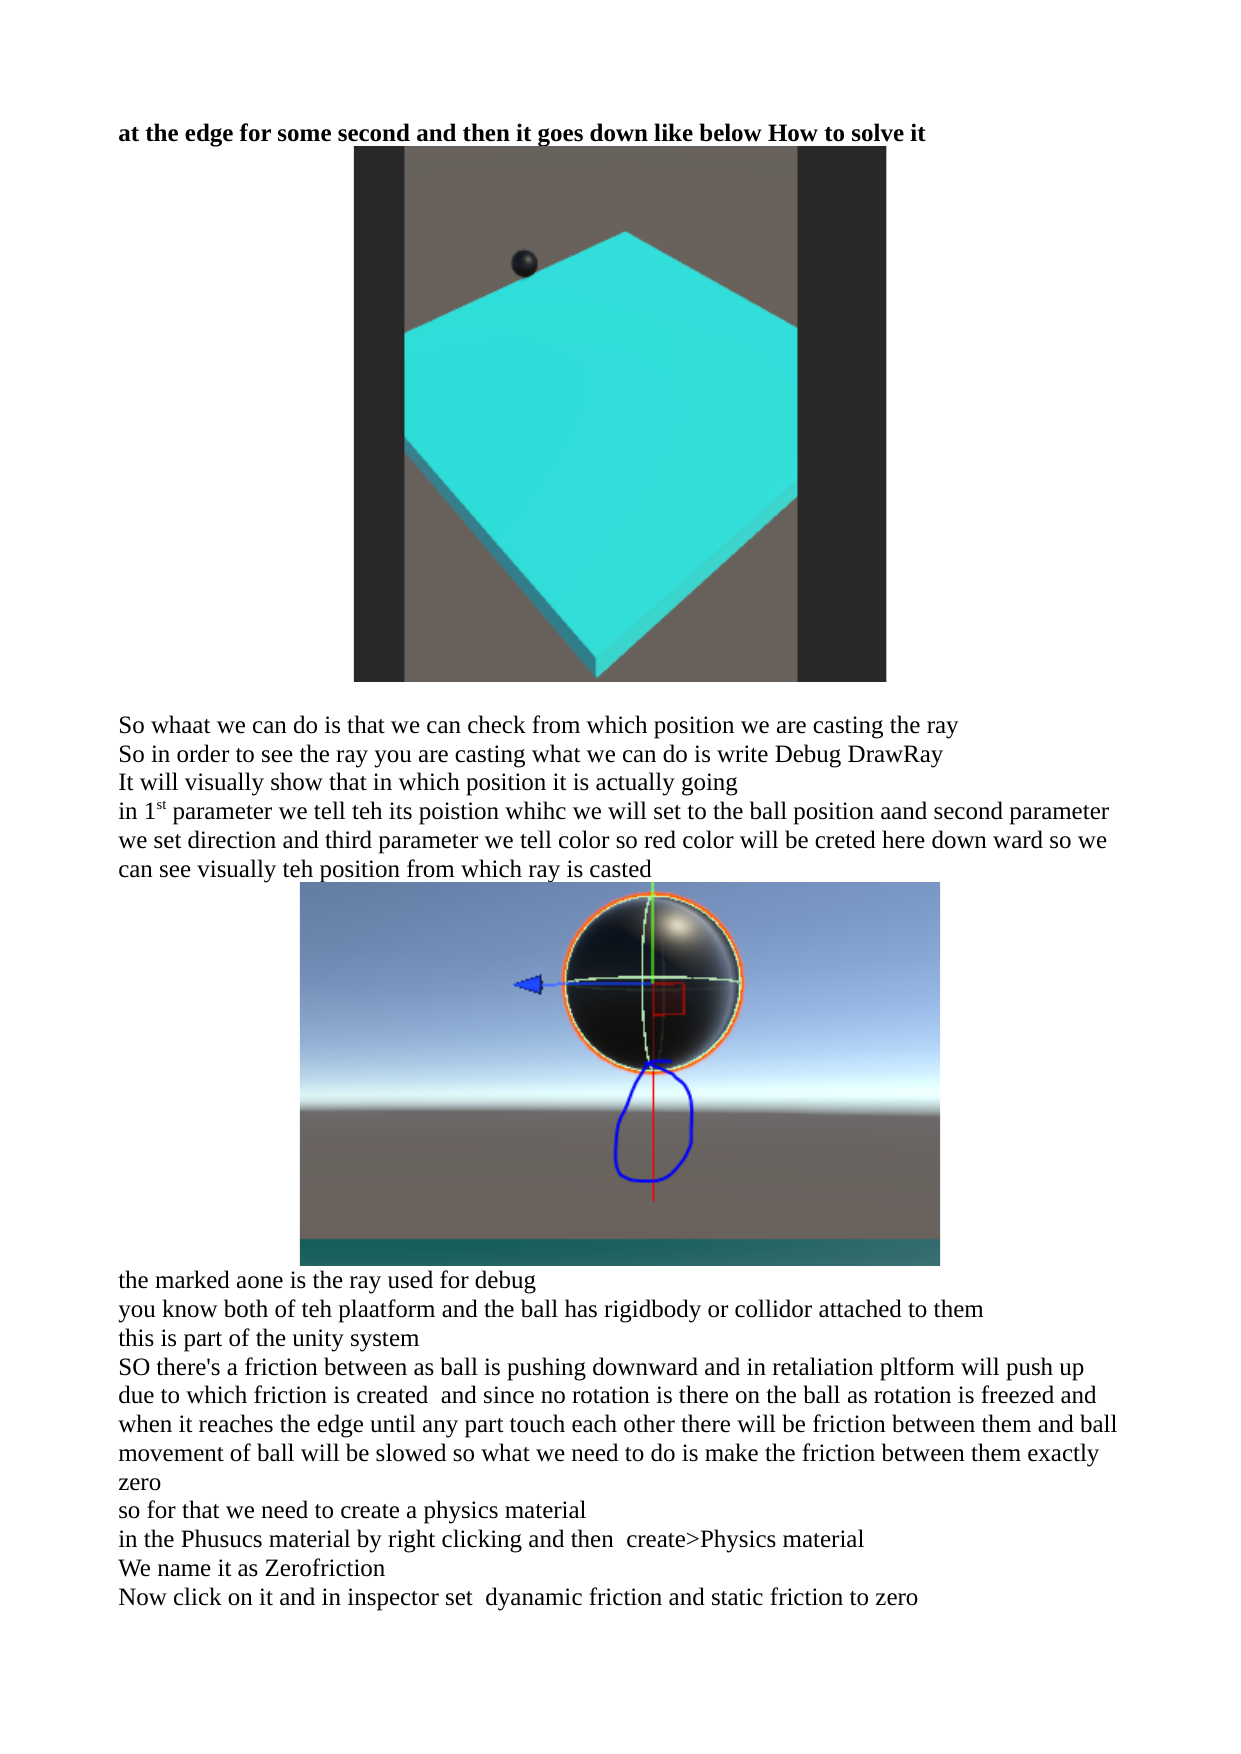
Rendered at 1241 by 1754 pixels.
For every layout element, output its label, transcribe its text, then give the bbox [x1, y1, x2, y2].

text Now click on it and in inspector set dyanamic friction and static friction to zero [118, 1582, 1122, 1610]
text you know both of teh plaatform and the ball has rigidbody or collidor attached to them [118, 1294, 1122, 1323]
text so for that we need to create a physics material [118, 1495, 1122, 1524]
picture [299, 882, 941, 1266]
text at the edge for some second and then it goes down like below How to solve it [118, 118, 1122, 147]
text this is part of the unity system [118, 1323, 1122, 1352]
text So whaat we can do is that we can check from which position we are casting the ray [118, 710, 1122, 739]
text We name it as Zerofriction [118, 1553, 1122, 1582]
text in 1st parameter we tell teh its poistion whihc we will set to the ball position aand second parameter we set direction and third parameter we tell color so red color will be creted here down ward so we can see visually teh position from which ray is casted [118, 796, 1122, 882]
text So in order to see the ray you are casting what we can do is write Debug DrawRay [118, 739, 1122, 767]
text the marked aone is the ray used for debug [118, 882, 1122, 1294]
picture [353, 146, 887, 682]
text SO there's a friction between as ball is pushing downward and in retaliation pltform will push up due to which friction is created and since no rotation is there on the ball as rotation is freezed and when it reaches the edge until any part touch each other there will be friction between them and ball movement of ball will be slowed so what we need to do is make the friction between them exactly zero [118, 1352, 1122, 1495]
text It will visually show that in which position it is actually going [118, 767, 1122, 796]
text in the Phusucs material by right clicking and then create>Physics material [118, 1524, 1122, 1553]
